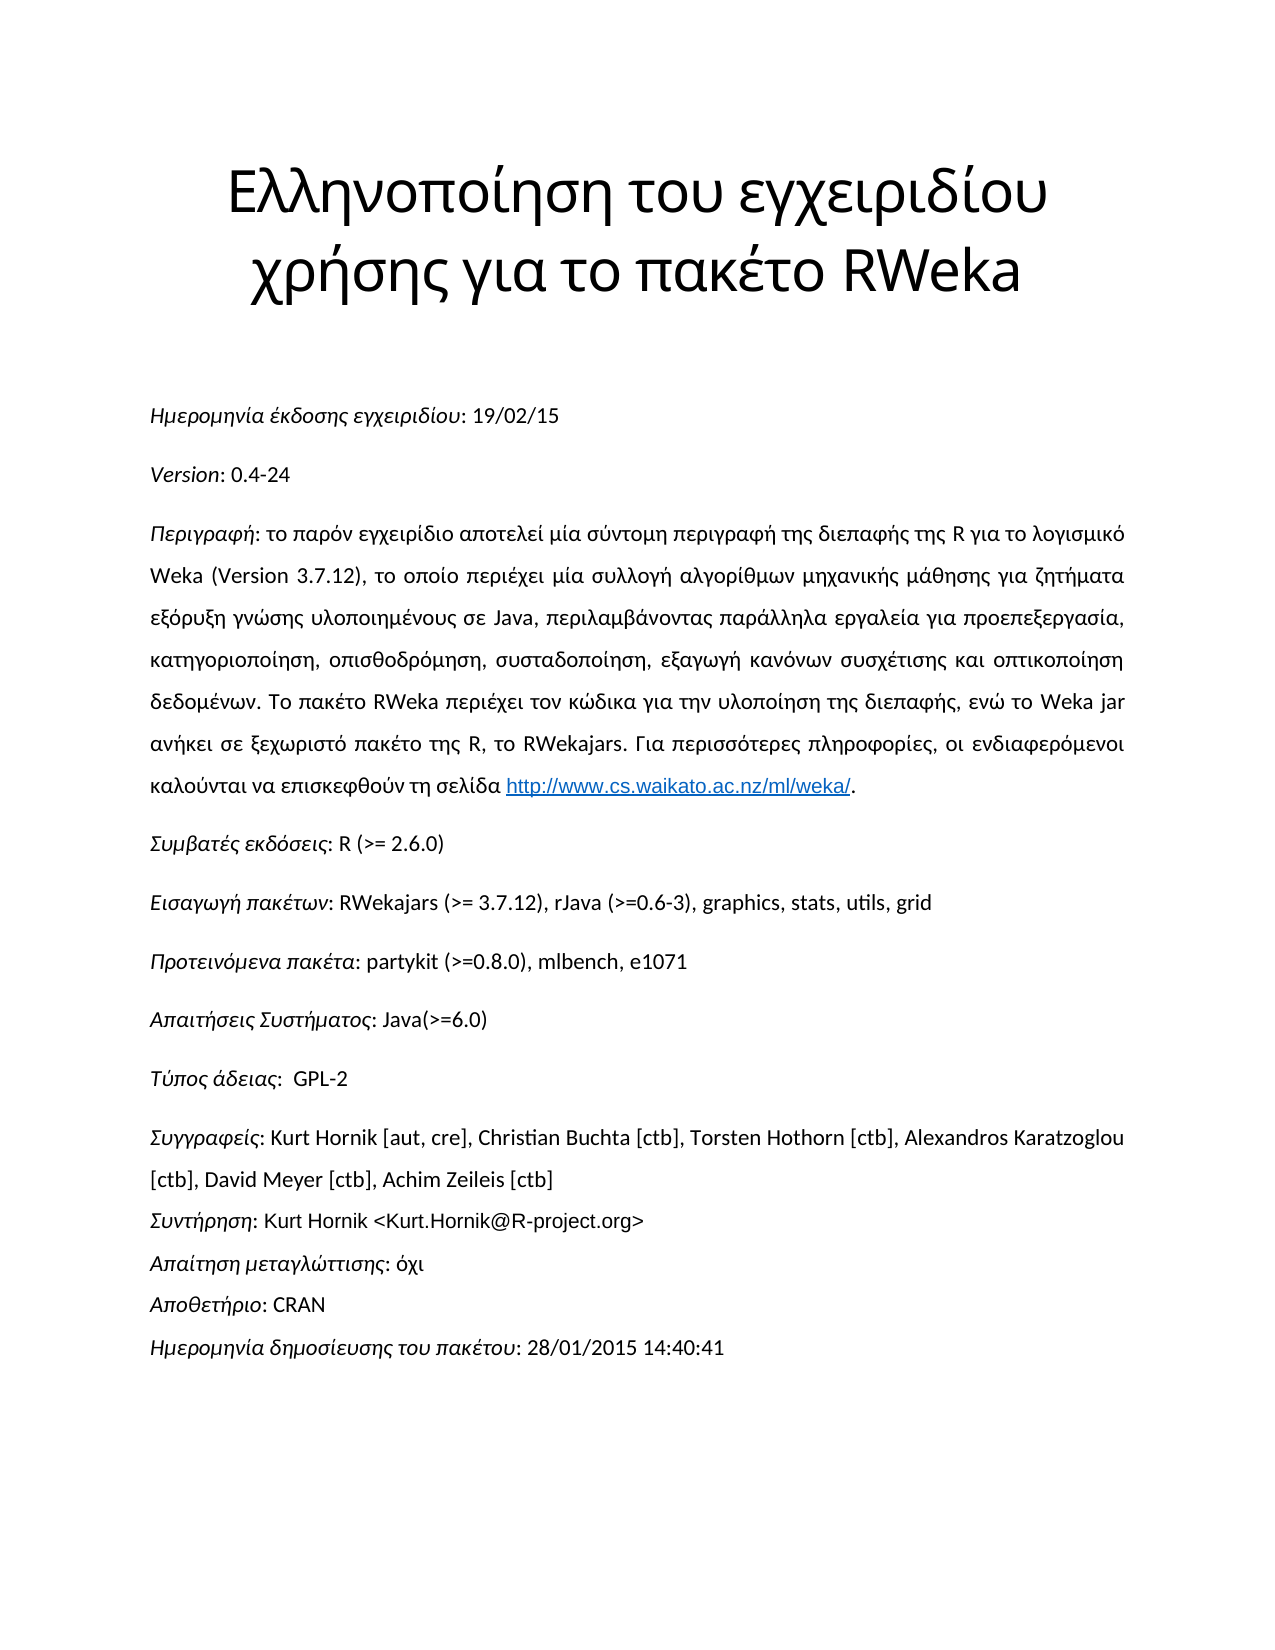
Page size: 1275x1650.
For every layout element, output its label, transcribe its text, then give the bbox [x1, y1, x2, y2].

text Αποθετήριο: CRAN [150, 1291, 1125, 1319]
text Συμβατές εκδόσεις: R (>= 2.6.0) [150, 829, 1125, 857]
text Περιγραφή: το παρόν εγχειρίδιο αποτελεί μία σύντομη περιγραφή της διεπαφής της R για το λογισμικό Weka (Version 3.7.12), το οποίο περιέχει μία συλλογή αλγορίθμων μηχανικής μάθησης για ζητήματα εξόρυξη γνώσης υλοποιημένους σε Java, περιλαμβάνοντας παράλληλα εργαλεία για προεπεξεργασία, κατηγοριοποίηση, οπισθοδρόμηση, συσταδοποίηση, εξαγωγή κανόνων συσχέτισης και οπτικοποίηση δεδομένων. Το πακέτο RWeka περιέχει τον κώδικα για την υλοποίηση της διεπαφής, ενώ το Weka jar ανήκει σε ξεχωριστό πακέτο της R, το RWekajars. Για περισσότερες πληροφορίες, οι ενδιαφερόμενοι καλούνται να επισκεφθούν τη σελίδα http://www.cs.waikato.ac.nz/ml/weka/. [150, 519, 1125, 799]
text Ημερομηνία δημοσίευσης του πακέτου: 28/01/2015 14:40:41 [150, 1333, 1125, 1361]
text Απαιτήσεις Συστήματος: Java(>=6.0) [150, 1005, 1125, 1033]
text Απαίτηση μεταγλώττισης: όχι [150, 1249, 1125, 1277]
text Version: 0.4-24 [150, 460, 1125, 488]
text Συντήρηση: Kurt Hornik <Kurt.Hornik@R-project.org> [150, 1207, 1125, 1235]
text Ημερομηνία έκδοσης εγχειριδίου: 19/02/15 [150, 402, 1125, 430]
text Προτεινόμενα πακέτα: partykit (>=0.8.0), mlbench, e1071 [150, 947, 1125, 975]
text Συγγραφείς: Kurt Hornik [aut, cre], Christian Buchta [ctb], Torsten Hothorn [ctb], Alexandros Karatzoglou [ctb], David Meyer [ctb], Achim Zeileis [ctb] [150, 1123, 1125, 1193]
text Τύπος άδειας: GPL-2 [150, 1064, 1125, 1092]
text ­­Ελληνοποίηση του εγχειριδίου χρήσης για το πακέτο RWeka [150, 150, 1125, 309]
text Εισαγωγή πακέτων: RWekajars (>= 3.7.12), rJava (>=0.6-3), graphics, stats, utils, grid [150, 888, 1125, 916]
